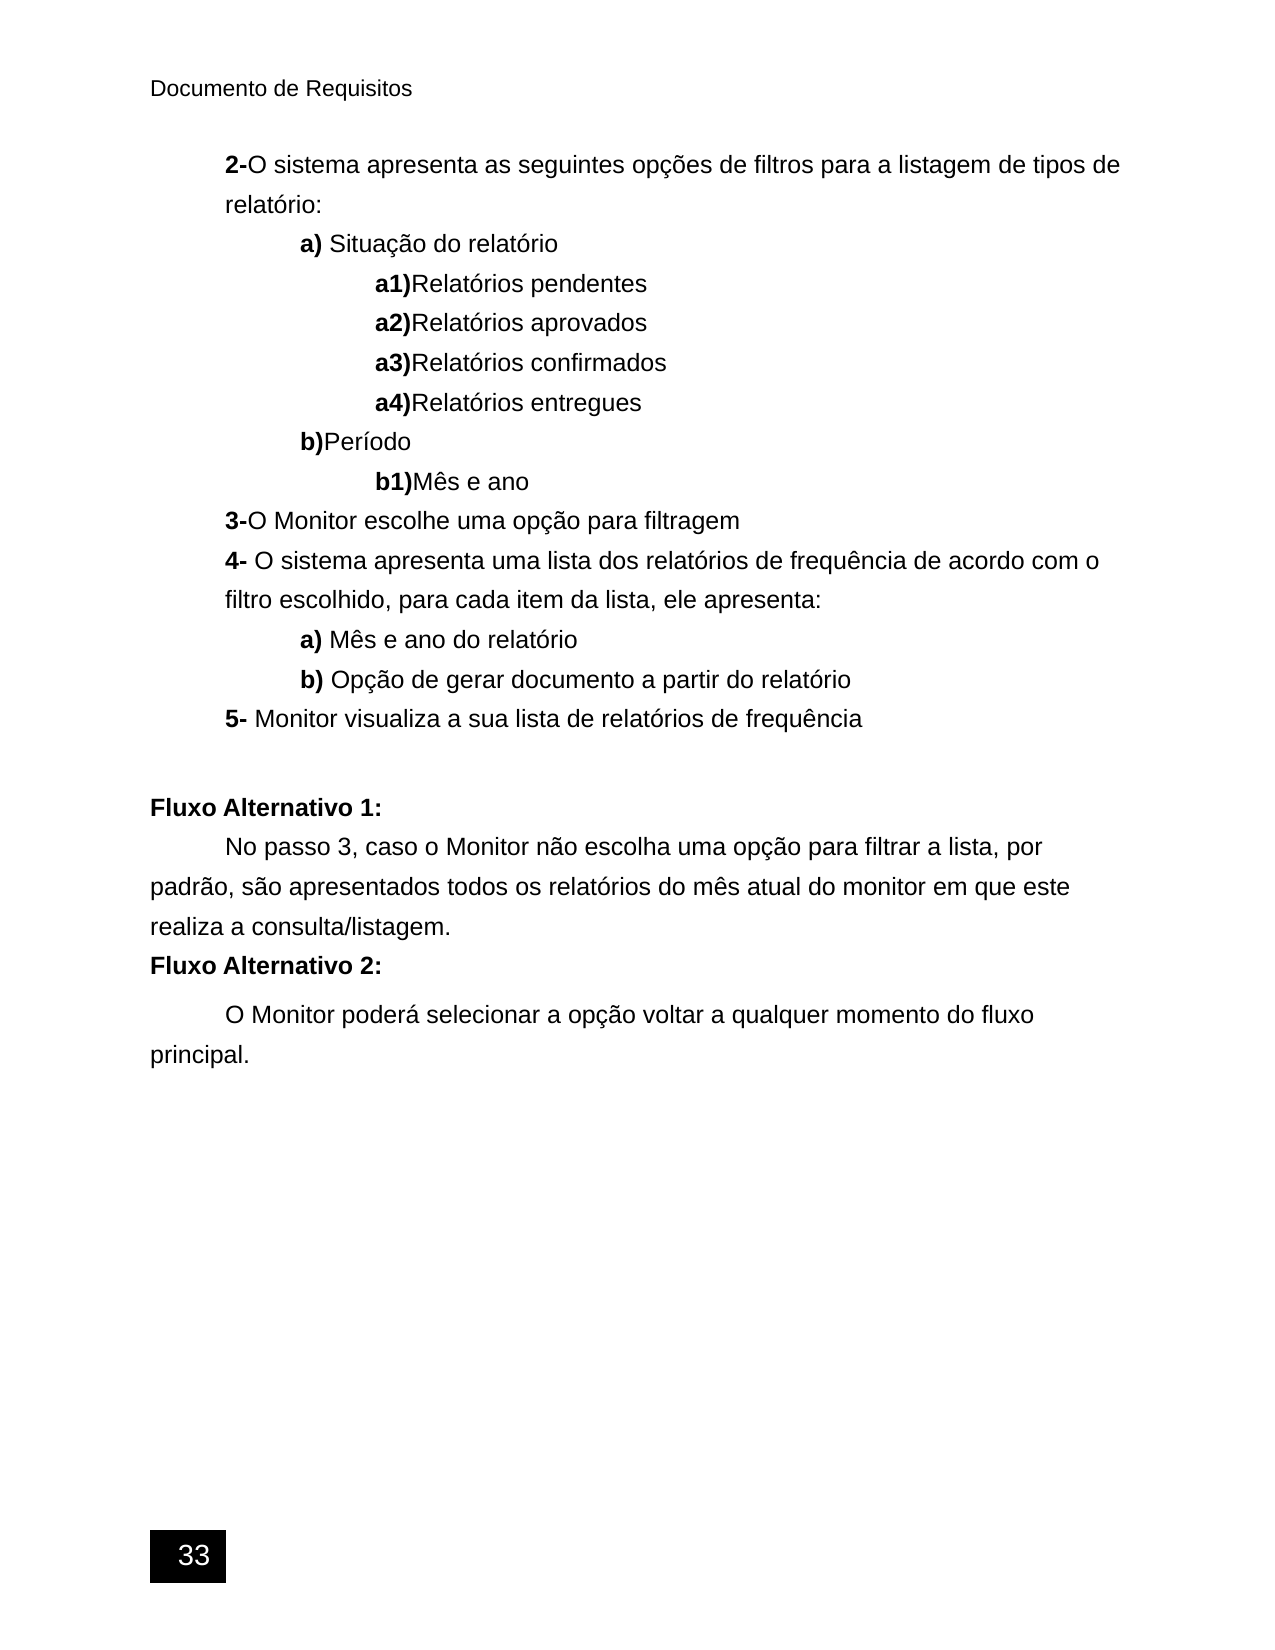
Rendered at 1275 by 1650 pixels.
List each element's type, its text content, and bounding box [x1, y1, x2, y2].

text b)Período [150, 427, 1125, 456]
text a3)Relatórios confirmados [150, 348, 1125, 377]
text b1)Mês e ano [150, 467, 1125, 495]
text O Monitor poderá selecionar a opção voltar a qualquer momento do fluxo principal. [150, 1000, 1125, 1068]
text a2)Relatórios aprovados [150, 308, 1125, 337]
text a4)Relatórios entregues [150, 387, 1125, 416]
text 3-O Monitor escolhe uma opção para filtragem [150, 506, 1125, 535]
text b) Opção de gerar documento a partir do relatório [150, 664, 1125, 693]
text a) Situação do relatório [150, 229, 1125, 258]
text a1)Relatórios pendentes [150, 269, 1125, 297]
text 4- O sistema apresenta uma lista dos relatórios de frequência de acordo com o filtro escolhido, para cada item da lista, ele apresenta: [150, 546, 1125, 614]
text No passo 3, caso o Monitor não escolha uma opção para filtrar a lista, por padrão, são apresentados todos os relatórios do mês atual do monitor em que este realiza a consulta/listagem. [150, 832, 1125, 940]
text 2-O sistema apresenta as seguintes opções de filtros para a listagem de tipos de relatório: [150, 150, 1125, 218]
text Fluxo Alternativo 1: [150, 793, 1125, 822]
text a) Mês e ano do relatório [150, 625, 1125, 654]
text Fluxo Alternativo 2: [150, 951, 1125, 980]
text 5- Monitor visualiza a sua lista de relatórios de frequência [150, 704, 1125, 733]
